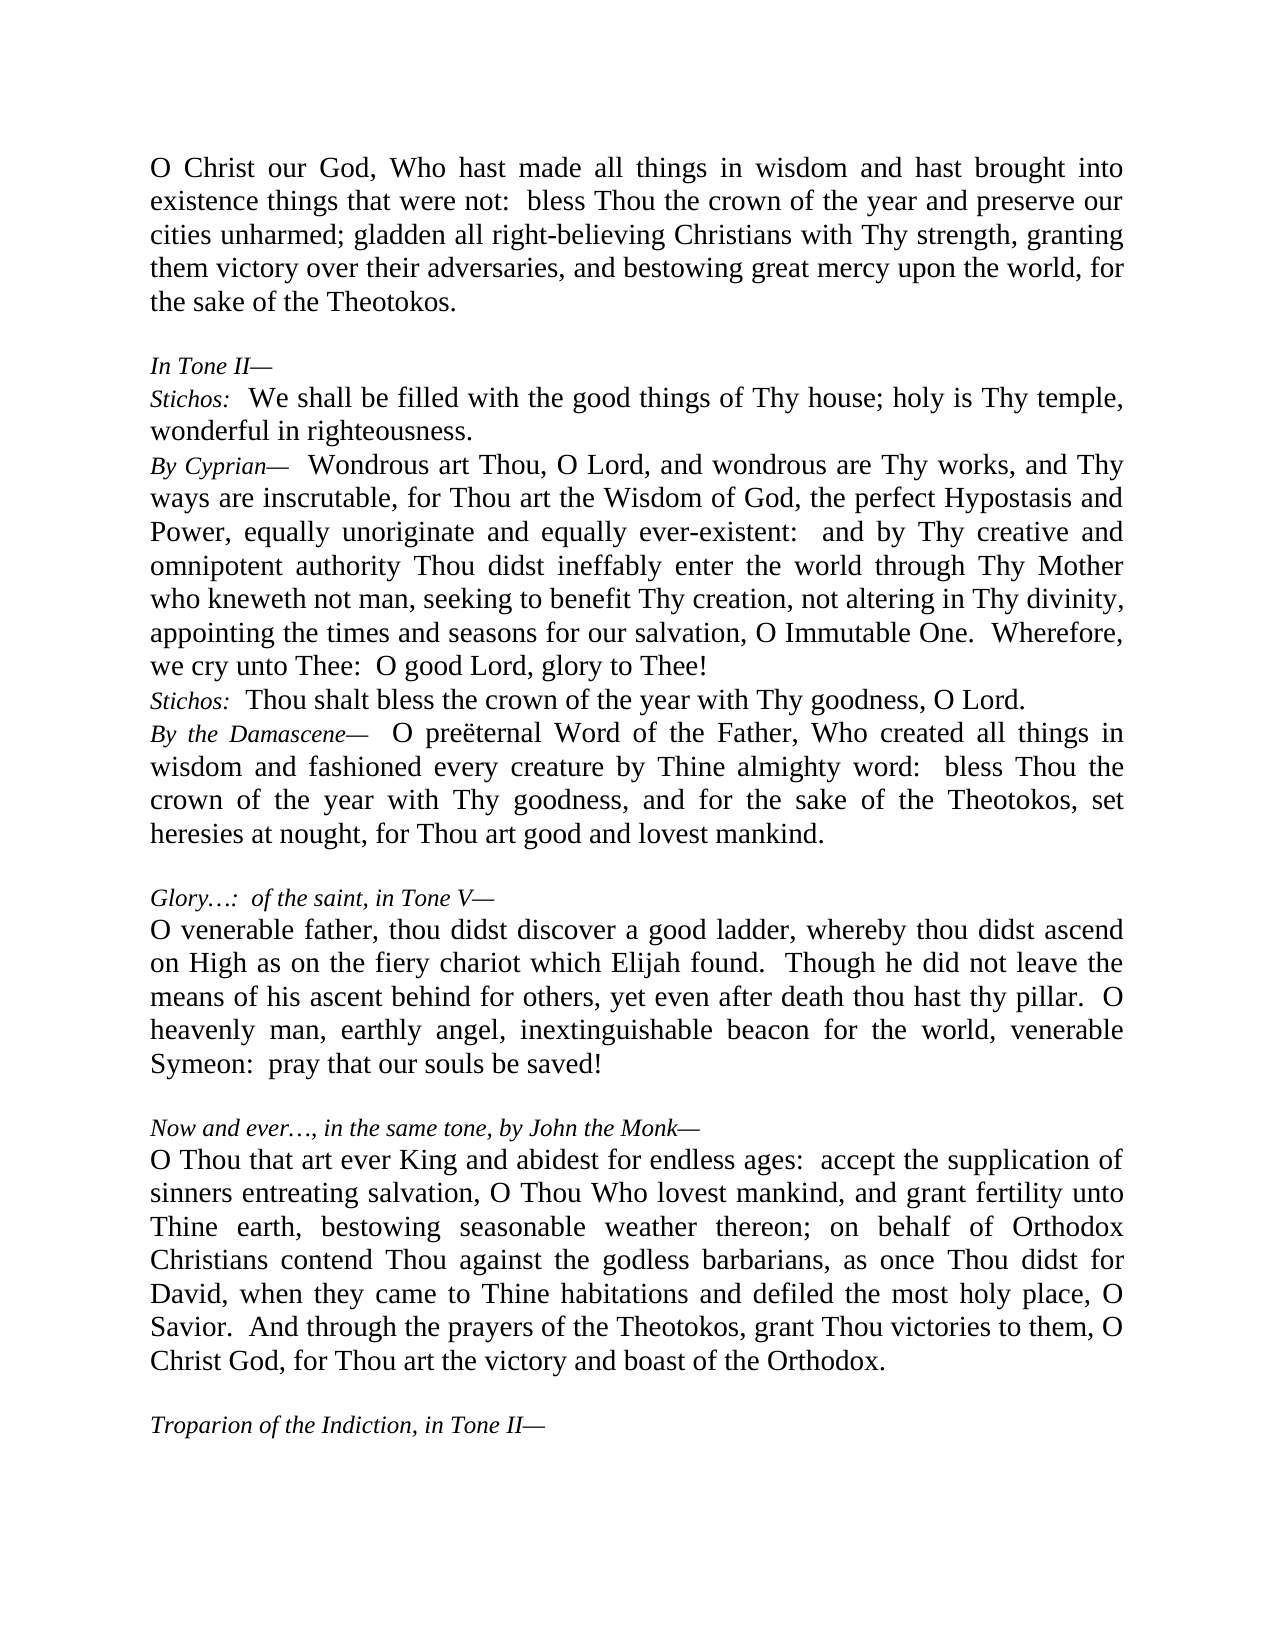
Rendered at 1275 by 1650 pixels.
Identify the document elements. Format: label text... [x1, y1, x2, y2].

text Troparion of the Indiction, in Tone II— [150, 1410, 1125, 1439]
text By the Damascene— O preëternal Word of the Father, Who created all things in wisdom and fashioned every creature by Thine almighty word: bless Thou the crown of the year with Thy goodness, and for the sake of the Theotokos, set heresies at nought, for Thou art good and lovest mankind. [150, 715, 1125, 849]
text O venerable father, thou didst discover a good ladder, whereby thou didst ascend on High as on the fiery chariot which Elijah found. Though he did not leave the means of his ascent behind for others, yet even after death thou hast thy pillar. O heavenly man, earthly angel, inextinguishable beacon for the world, venerable Symeon: pray that our souls be saved! [150, 912, 1125, 1079]
text O Christ our God, Who hast made all things in wisdom and hast brought into existence things that were not: bless Thou the crown of the year and preserve our cities unharmed; gladden all right-believing Christians with Thy strength, granting them victory over their adversaries, and bestowing great mercy upon the world, for the sake of the Theotokos. [150, 150, 1125, 318]
text Stichos: We shall be filled with the good things of Thy house; holy is Thy temple, wonderful in righteousness. [150, 380, 1125, 447]
text Now and ever…, in the same tone, by John the Monk— [150, 1113, 1125, 1142]
text By Cyprian— Wondrous art Thou, O Lord, and wondrous are Thy works, and Thy ways are inscrutable, for Thou art the Wisdom of God, the perfect Hypostasis and Power, equally unoriginate and equally ever-existent: and by Thy creative and omnipotent authority Thou didst ineffably enter the world through Thy Mother who kneweth not man, seeking to benefit Thy creation, not altering in Thy divinity, appointing the times and seasons for our salvation, O Immutable One. Wherefore, we cry unto Thee: O good Lord, glory to Thee! [150, 447, 1125, 682]
text In Tone II— [150, 351, 1125, 380]
text Stichos: Thou shalt bless the crown of the year with Thy goodness, O Lord. [150, 682, 1125, 715]
text Glory…: of the saint, in Tone V— [150, 883, 1125, 912]
text O Thou that art ever King and abidest for endless ages: accept the supplication of sinners entreating salvation, O Thou Who lovest mankind, and grant fertility unto Thine earth, bestowing seasonable weather thereon; on behalf of Orthodox Christians contend Thou against the godless barbarians, as once Thou didst for David, when they came to Thine habitations and defiled the most holy place, O Savior. And through the prayers of the Theotokos, grant Thou victories to them, O Christ God, for Thou art the victory and boast of the Orthodox. [150, 1142, 1125, 1377]
